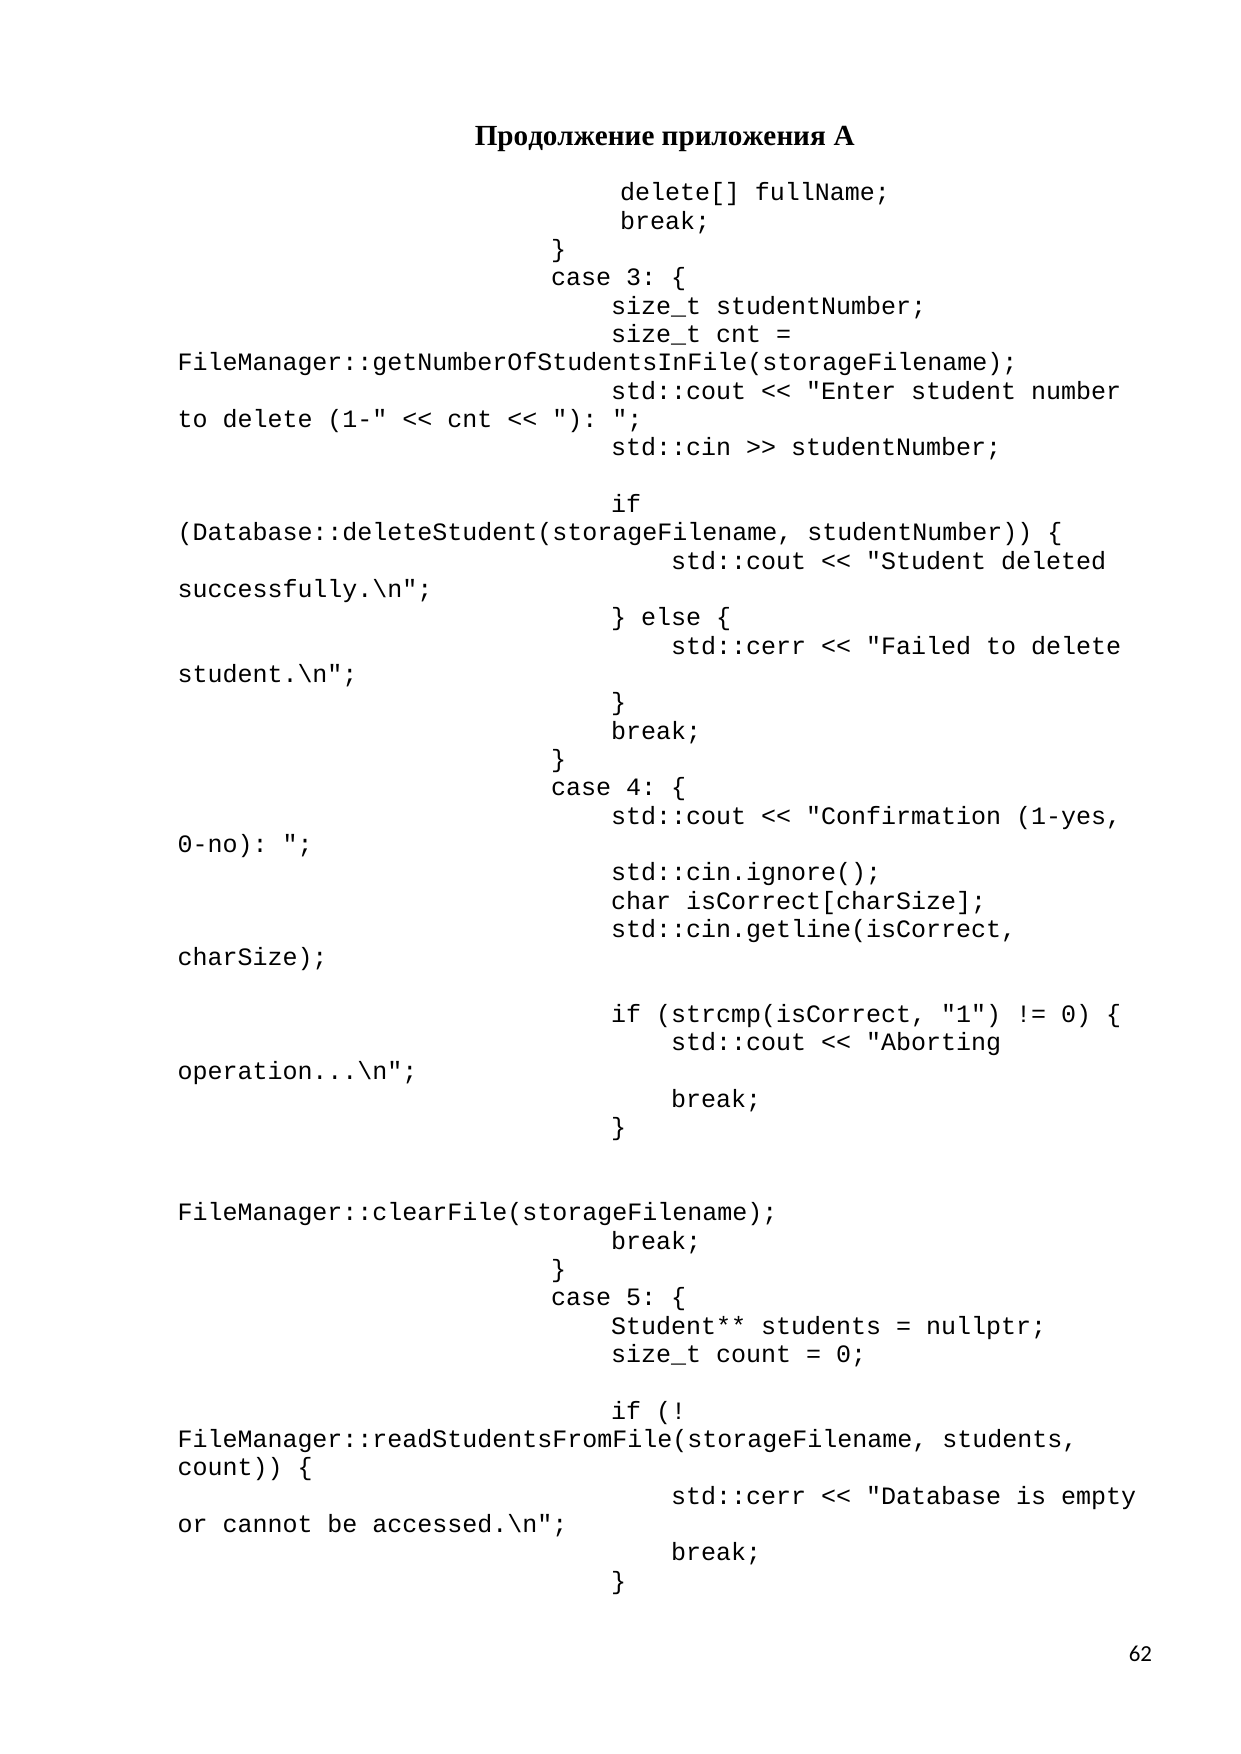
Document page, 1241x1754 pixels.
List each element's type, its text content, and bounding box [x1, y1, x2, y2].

text if (strcmp(isCorrect, "1") != 0) { [177, 1002, 1152, 1030]
text } else { [177, 605, 1152, 633]
text } [177, 1115, 1152, 1143]
text std::cerr << "Database is empty or cannot be accessed.\n"; [177, 1483, 1152, 1540]
text break; [177, 1540, 1152, 1568]
text std::cin.getline(isCorrect, charSize); [177, 917, 1152, 973]
text Student** students = nullptr; [177, 1313, 1152, 1342]
text std::cout << "Aborting operation...\n"; [177, 1030, 1152, 1087]
text std::cout << "Student deleted successfully.\n"; [177, 548, 1152, 605]
text std::cout << "Enter student number to delete (1-" << cnt << "): "; [177, 378, 1152, 435]
subtitle Продолжение приложения А [177, 118, 1152, 152]
text FileManager::clearFile(storageFilename); [177, 1172, 1152, 1228]
text case 5: { [177, 1285, 1152, 1313]
text std::cerr << "Failed to delete student.\n"; [177, 633, 1152, 690]
text } [177, 1568, 1152, 1597]
text break; [177, 208, 1152, 237]
text size_t count = 0; [177, 1342, 1152, 1370]
text if (Database::deleteStudent(storageFilename, studentNumber)) { [177, 492, 1152, 548]
text break; [177, 1228, 1152, 1257]
text size_t cnt = FileManager::getNumberOfStudentsInFile(storageFilename); [177, 322, 1152, 378]
text break; [177, 1087, 1152, 1115]
text std::cin.ignore(); [177, 860, 1152, 888]
text std::cin >> studentNumber; [177, 435, 1152, 463]
text case 4: { [177, 775, 1152, 803]
text delete[] fullName; [177, 180, 1152, 208]
text } [177, 1257, 1152, 1285]
text } [177, 690, 1152, 718]
text std::cout << "Confirmation (1-yes, 0-no): "; [177, 803, 1152, 860]
text if (!FileManager::readStudentsFromFile(storageFilename, students, count)) { [177, 1398, 1152, 1483]
text } [177, 747, 1152, 775]
text size_t studentNumber; [177, 293, 1152, 322]
text } [177, 237, 1152, 265]
text case 3: { [177, 265, 1152, 293]
text char isCorrect[charSize]; [177, 888, 1152, 917]
text break; [177, 718, 1152, 747]
